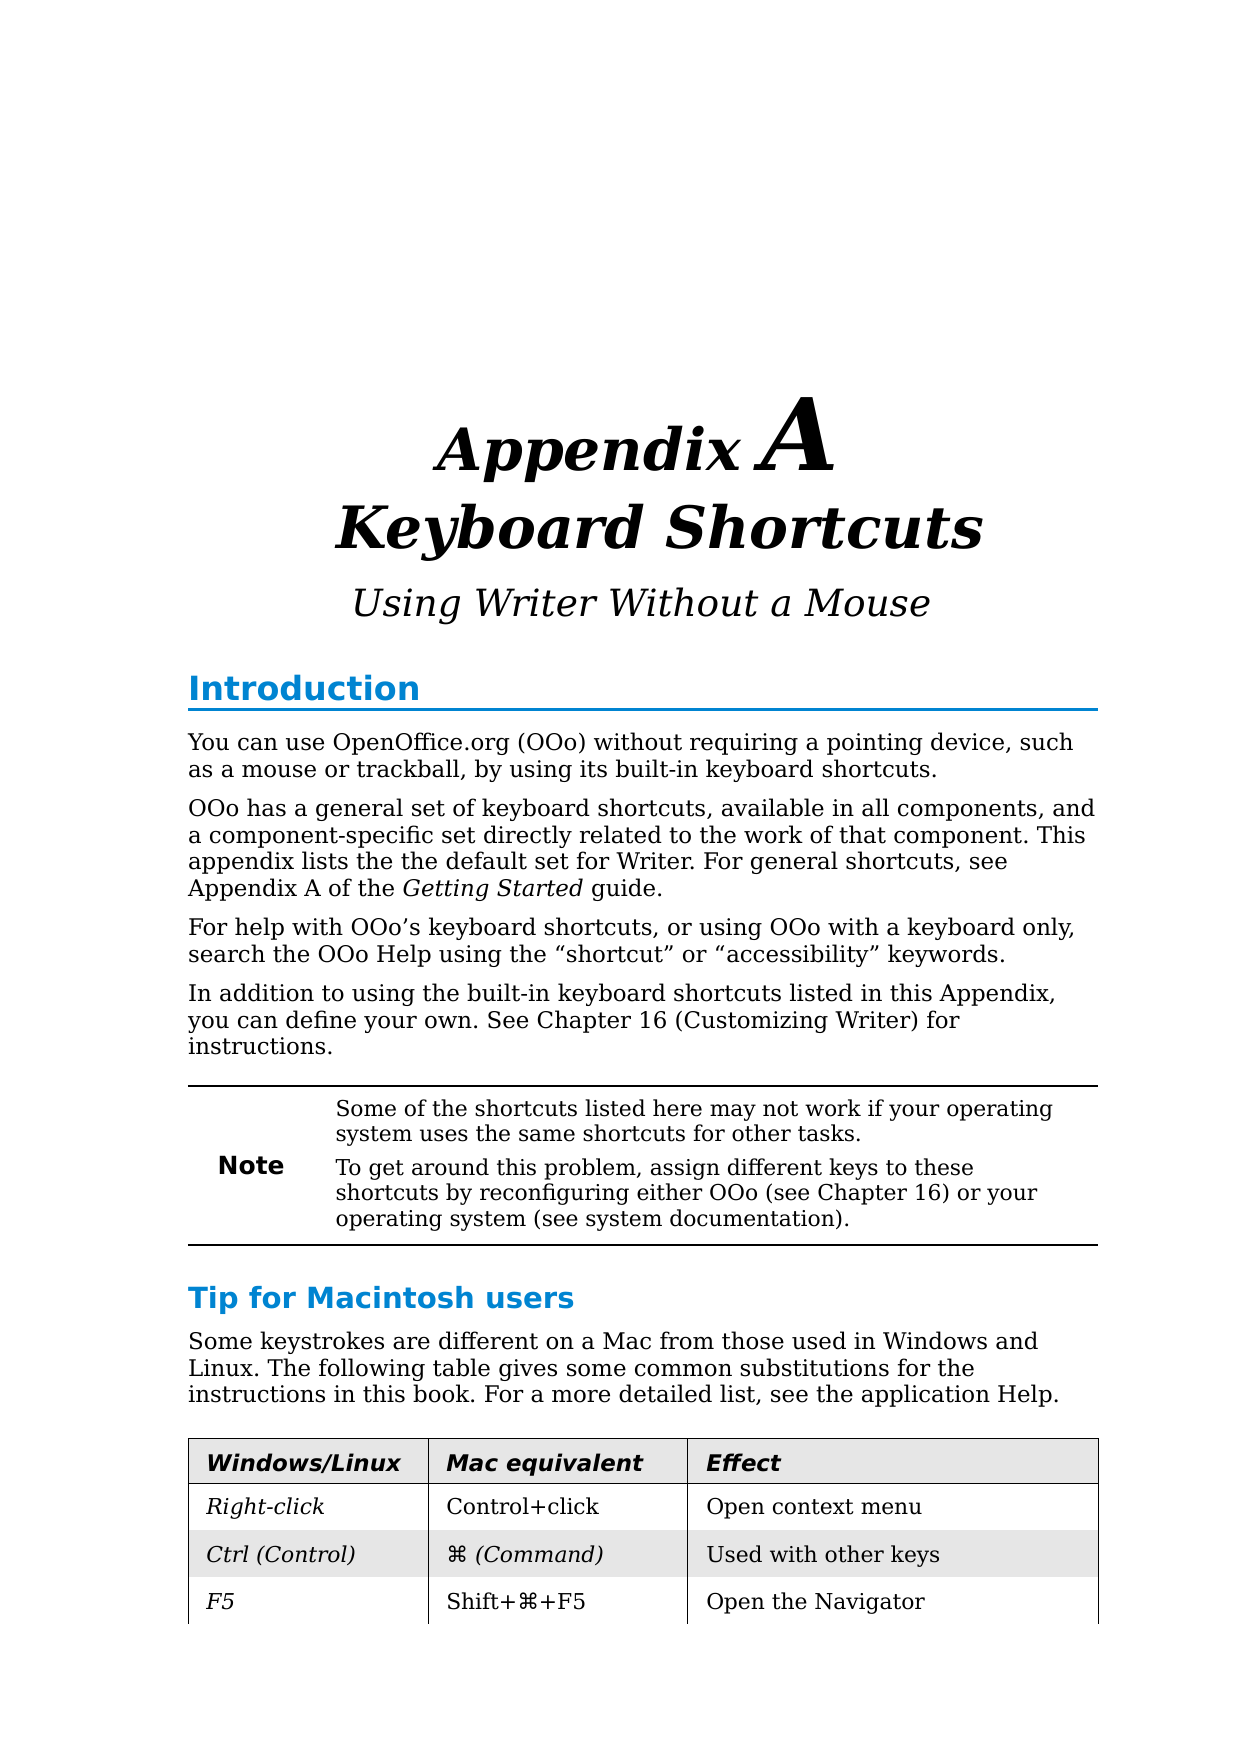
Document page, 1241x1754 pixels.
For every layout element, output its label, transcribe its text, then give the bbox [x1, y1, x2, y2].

table_header Effect [688, 1439, 1098, 1483]
subtitle Appendix A Keyboard Shortcuts [188, 376, 1098, 562]
table_cell Control+click [429, 1484, 687, 1530]
table_cell Used with other keys [688, 1530, 1098, 1577]
subtitle Introduction [188, 669, 1098, 708]
text Some keystrokes are different on a Mac from those used in Windows and Linux. The following table gives some common substitutions for the instructions in this book. For a more detailed list, see the application Help. [188, 1328, 1098, 1408]
text In addition to using the built-in keyboard shortcuts listed in this Appendix, you can define your own. See Chapter 16 (Customizing Writer) for instructions. [188, 980, 1098, 1060]
subtitle Using Writer Without a Mouse [188, 582, 1098, 625]
table_cell Shift+z+F5 [429, 1577, 687, 1624]
table_cell z (Command) [429, 1530, 687, 1577]
table_header Mac equivalent [429, 1439, 687, 1483]
table_cell Open the Navigator [688, 1577, 1098, 1624]
table_cell Right-click [189, 1484, 428, 1530]
table_cell Open context menu [688, 1484, 1098, 1530]
table_header Windows/Linux [189, 1439, 428, 1483]
table_cell F5 [189, 1577, 428, 1624]
subtitle Tip for Macintosh users [188, 1282, 1098, 1316]
text You can use OpenOffice.org (OOo) without requiring a pointing device, such as a mouse or trackball, by using its built-in keyboard shortcuts. [188, 729, 1098, 783]
table_cell Ctrl (Control) [189, 1530, 428, 1577]
table_header Note [188, 1087, 314, 1244]
text For help with OOo’s keyboard shortcuts, or using OOo with a keyboard only, search the OOo Help using the “shortcut” or “accessibility” keywords. [188, 914, 1098, 968]
table_header Some of the shortcuts listed here may not work if your operating system uses the same shortcuts for other tasks. To get around this problem, assign different keys to these shortcuts by reconfiguring either OOo (see Chapter 16) or your operating system (see system documentation). [314, 1087, 1098, 1244]
text OOo has a general set of keyboard shortcuts, available in all components, and a component-specific set directly related to the work of that component. This appendix lists the the default set for Writer. For general shortcuts, see Appendix A of the Getting Started guide. [188, 795, 1098, 902]
